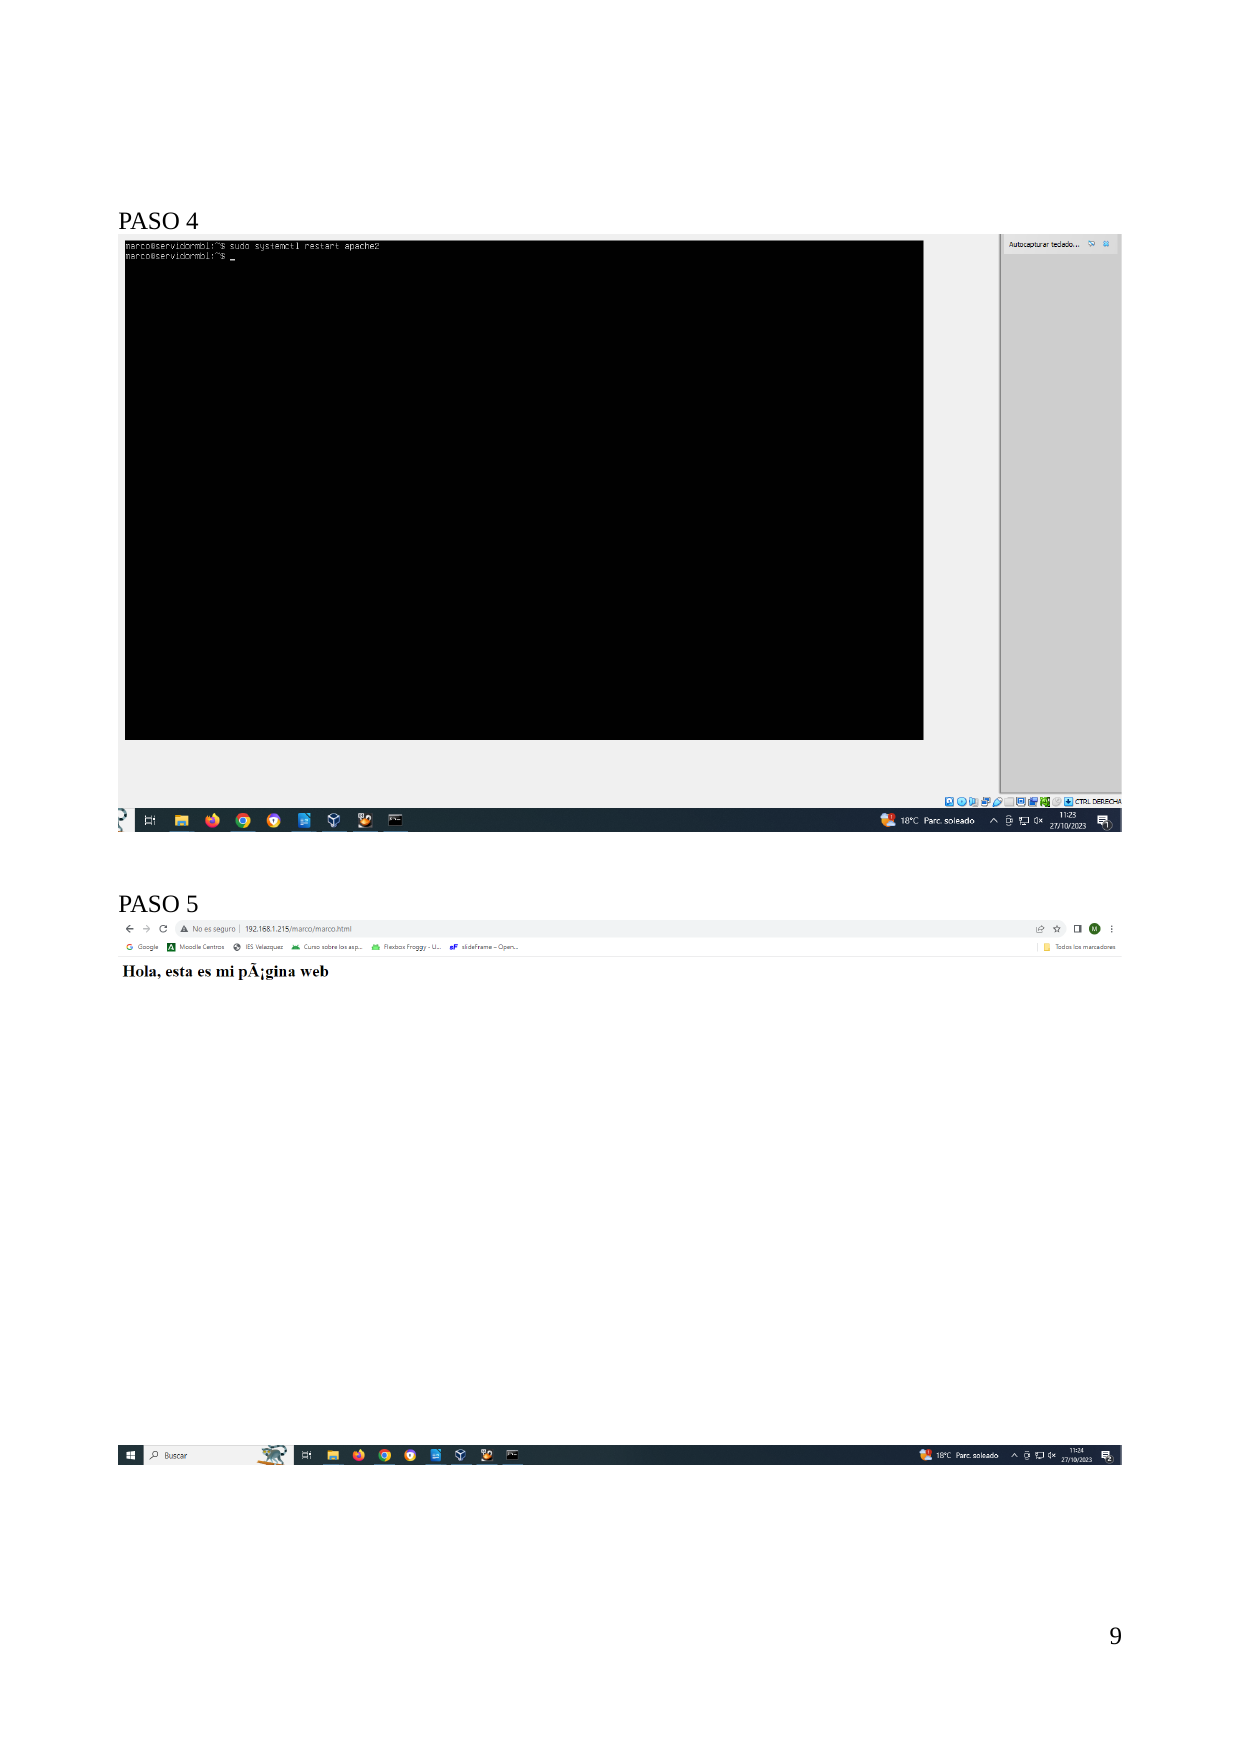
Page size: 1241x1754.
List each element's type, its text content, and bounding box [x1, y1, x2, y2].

text PASO 5 [118, 889, 1122, 918]
picture [118, 918, 1122, 1465]
text PASO 4 [118, 206, 1122, 234]
picture [118, 234, 1122, 832]
